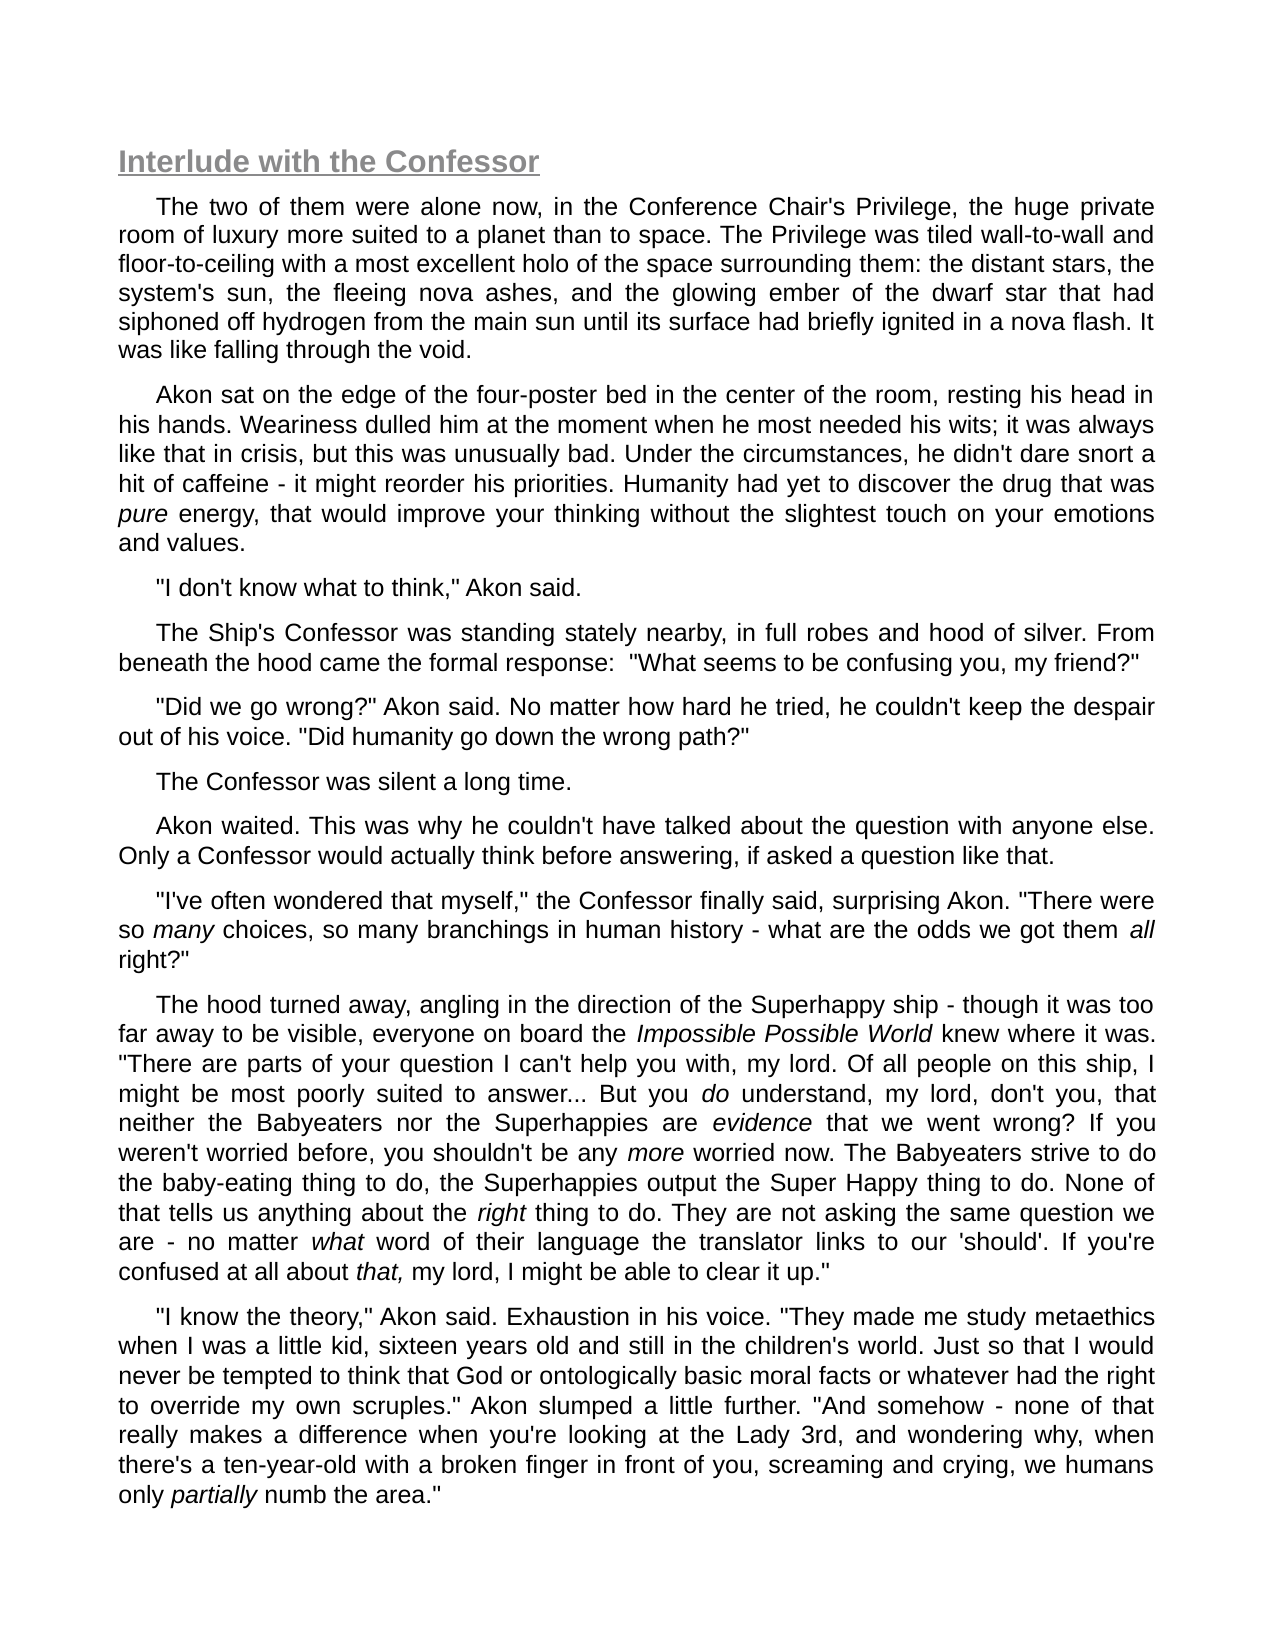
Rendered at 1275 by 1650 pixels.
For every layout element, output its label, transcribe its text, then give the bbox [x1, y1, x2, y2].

text "I've often wondered that myself," the Confessor finally said, surprising Akon. "There were so many choices, so many branchings in human history - what are the odds we got them all right?" [118, 885, 1157, 974]
text The Ship's Confessor was standing stately nearby, in full robes and hood of silver. From beneath the hood came the formal response: "What seems to be confusing you, my friend?" [118, 617, 1157, 676]
text Akon waited. This was why he couldn't have talked about the question with anyone else. Only a Confessor would actually think before answering, if asked a question like that. [118, 810, 1157, 870]
text The Confessor was silent a long time. [118, 766, 1157, 795]
text "I don't know what to think," Akon said. [118, 572, 1157, 602]
subtitle Interlude with the Confessor [118, 143, 1157, 179]
text "I know the theory," Akon said. Exhaustion in his voice. "They made me study metaethics when I was a little kid, sixteen years old and still in the children's world. Just so that I would never be tempted to think that God or ontologically basic moral facts or whatever had the right to override my own scruples." Akon slumped a little further. "And somehow - none of that really makes a difference when you're looking at the Lady 3rd, and wondering why, when there's a ten-year-old with a broken finger in front of you, screaming and crying, we humans only partially numb the area." [118, 1301, 1157, 1508]
text "Did we go wrong?" Akon said. No matter how hard he tried, he couldn't keep the despair out of his voice. "Did humanity go down the wrong path?" [118, 691, 1157, 751]
text Akon sat on the edge of the four-poster bed in the center of the room, resting his head in his hands. Weariness dulled him at the moment when he most needed his wits; it was always like that in crisis, but this was unusually bad. Under the circumstances, he didn't dare snort a hit of caffeine - it might reorder his priorities. Humanity had yet to discover the drug that was pure energy, that would improve your thinking without the slightest touch on your emotions and values. [118, 379, 1157, 557]
text The hood turned away, angling in the direction of the Superhappy ship - though it was too far away to be visible, everyone on board the Impossible Possible World knew where it was. "There are parts of your question I can't help you with, my lord. Of all people on this ship, I might be most poorly suited to answer... But you do understand, my lord, don't you, that neither the Babyeaters nor the Superhappies are evidence that we went wrong? If you weren't worried before, you shouldn't be any more worried now. The Babyeaters strive to do the baby-eating thing to do, the Superhappies output the Super Happy thing to do. None of that tells us anything about the right thing to do. They are not asking the same question we are - no matter what word of their language the translator links to our 'should'. If you're confused at all about that, my lord, I might be able to clear it up." [118, 989, 1157, 1286]
text The two of them were alone now, in the Conference Chair's Privilege, the huge private room of luxury more suited to a planet than to space. The Privilege was tiled wall-to-wall and floor-to-ceiling with a most excellent holo of the space surrounding them: the distant stars, the system's sun, the fleeing nova ashes, and the glowing ember of the dwarf star that had siphoned off hydrogen from the main sun until its surface had briefly ignited in a nova flash. It was like falling through the void. [118, 192, 1157, 364]
